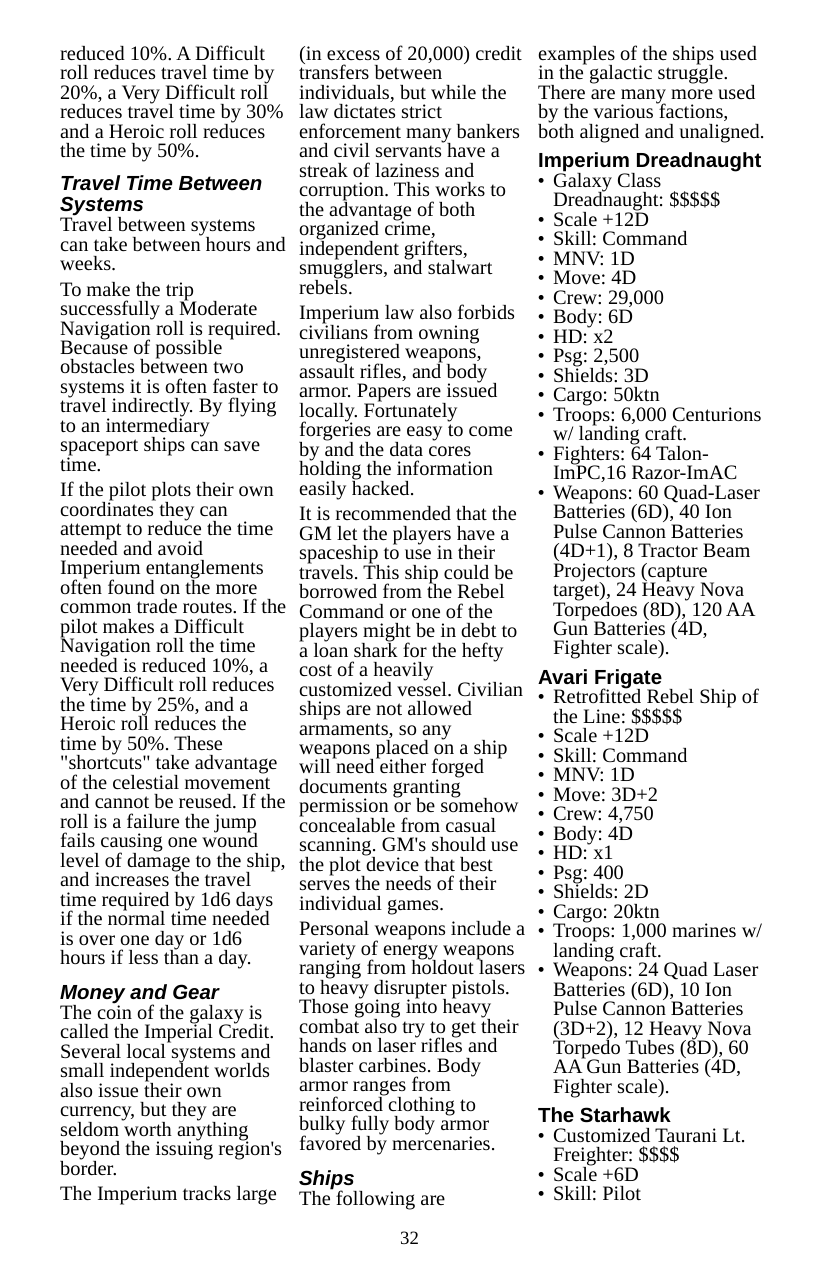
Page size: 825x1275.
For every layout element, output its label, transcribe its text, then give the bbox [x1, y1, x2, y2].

list Move: 3D+2 [538, 786, 765, 805]
list Weapons: 24 Quad Laser Batteries (6D), 10 Ion Pulse Cannon Batteries (3D+2), 12 Heavy Nova Torpedo Tubes (8D), 60 AA Gun Batteries (4D, Fighter scale). [538, 961, 765, 1097]
text Personal weapons include a variety of energy weapons ranging from holdout lasers to heavy disrupter pistols. Those going into heavy combat also try to get their hands on laser rifles and blaster carbines. Body armor ranges from reinforced clothing to bulky fully body armor favored by mercenaries. [299, 920, 526, 1154]
subtitle The Starhawk [538, 1103, 765, 1127]
list Body: 6D [538, 308, 765, 328]
list Psg: 2,500 [538, 347, 765, 367]
text reduced 10%. A Difficult roll reduces travel time by 20%, a Very Difficult roll reduces travel time by 30% and a Heroic roll reduces the time by 50%. [60, 45, 287, 162]
list Scale +12D [538, 727, 765, 747]
subtitle Travel Time Between Systems [60, 174, 287, 216]
text Imperium law also forbids civilians from owning unregistered weapons, assault rifles, and body armor. Papers are issued locally. Fortunately forgeries are easy to come by and the data cores holding the information easily hacked. [299, 304, 526, 499]
list Shields: 2D [538, 883, 765, 903]
list Cargo: 50ktn [538, 386, 765, 406]
text (in excess of 20,000) credit transfers between individuals, but while the law dictates strict enforcement many bankers and civil servants have a streak of laziness and corruption. This works to the advantage of both organized crime, independent grifters, smugglers, and stalwart rebels. [299, 45, 526, 298]
list Move: 4D [538, 269, 765, 289]
text The Imperium tracks large [60, 1185, 287, 1205]
list Crew: 4,750 [538, 805, 765, 825]
list MNV: 1D [538, 766, 765, 786]
text Travel between systems can take between hours and weeks. [60, 216, 287, 274]
list Weapons: 60 Quad-Laser Batteries (6D), 40 Ion Pulse Cannon Batteries (4D+1), 8 Tractor Beam Projectors (capture target), 24 Heavy Nova Torpedoes (8D), 120 AA Gun Batteries (4D, Fighter scale). [538, 483, 765, 659]
list Customized Taurani Lt. Freighter: $$$$ [538, 1127, 765, 1166]
list Scale +12D [538, 211, 765, 230]
subtitle Money and Gear [60, 980, 287, 1004]
list Body: 4D [538, 825, 765, 844]
list Cargo: 20ktn [538, 903, 765, 922]
list Galaxy Class Dreadnaught: $$$$$ [538, 172, 765, 211]
text The following are [299, 1189, 526, 1209]
text examples of the ships used in the galactic struggle. There are many more used by the various factions, both aligned and unaligned. [538, 45, 765, 142]
list Skill: Command [538, 747, 765, 766]
list Psg: 400 [538, 864, 765, 883]
text If the pilot plots their own coordinates they can attempt to reduce the time needed and avoid Imperium entanglements often found on the more common trade routes. If the pilot makes a Difficult Navigation roll the time needed is reduced 10%, a Very Difficult roll reduces the time by 25%, and a Heroic roll reduces the time by 50%. These "shortcuts" take advantage of the celestial movement and cannot be reused. If the roll is a failure the jump fails causing one wound level of damage to the ship, and increases the travel time required by 1d6 days if the normal time needed is over one day or 1d6 hours if less than a day. [60, 481, 287, 968]
text To make the trip successfully a Moderate Navigation roll is required. Because of possible obstacles between two systems it is often faster to travel indirectly. By flying to an intermediary spaceport ships can save time. [60, 281, 287, 475]
list Skill: Pilot [538, 1185, 765, 1205]
list MNV: 1D [538, 250, 765, 269]
text It is recommended that the GM let the players have a spaceship to use in their travels. This ship could be borrowed from the Rebel Command or one of the players might be in debt to a loan shark for the hefty cost of a heavily customized vessel. Civilian ships are not allowed armaments, so any weapons placed on a ship will need either forged documents granting permission or be somehow concealable from casual scanning. GM's should use the plot device that best serves the needs of their individual games. [299, 505, 526, 914]
subtitle Avari Frigate [538, 665, 765, 688]
subtitle Imperium Dreadnaught [538, 148, 765, 172]
list Troops: 1,000 marines w/ landing craft. [538, 922, 765, 961]
list Retrofitted Rebel Ship of the Line: $$$$$ [538, 688, 765, 727]
list Fighters: 64 Talon-ImPC,16 Razor-ImAC [538, 444, 765, 483]
list HD: x2 [538, 328, 765, 347]
list Shields: 3D [538, 367, 765, 386]
list Troops: 6,000 Centurions w/ landing craft. [538, 406, 765, 444]
list Scale +6D [538, 1166, 765, 1185]
list Crew: 29,000 [538, 289, 765, 308]
subtitle Ships [299, 1166, 526, 1189]
list HD: x1 [538, 844, 765, 864]
list Skill: Command [538, 230, 765, 250]
text The coin of the galaxy is called the Imperial Credit. Several local systems and small independent worlds also issue their own currency, but they are seldom worth anything beyond the issuing region's border. [60, 1004, 287, 1179]
